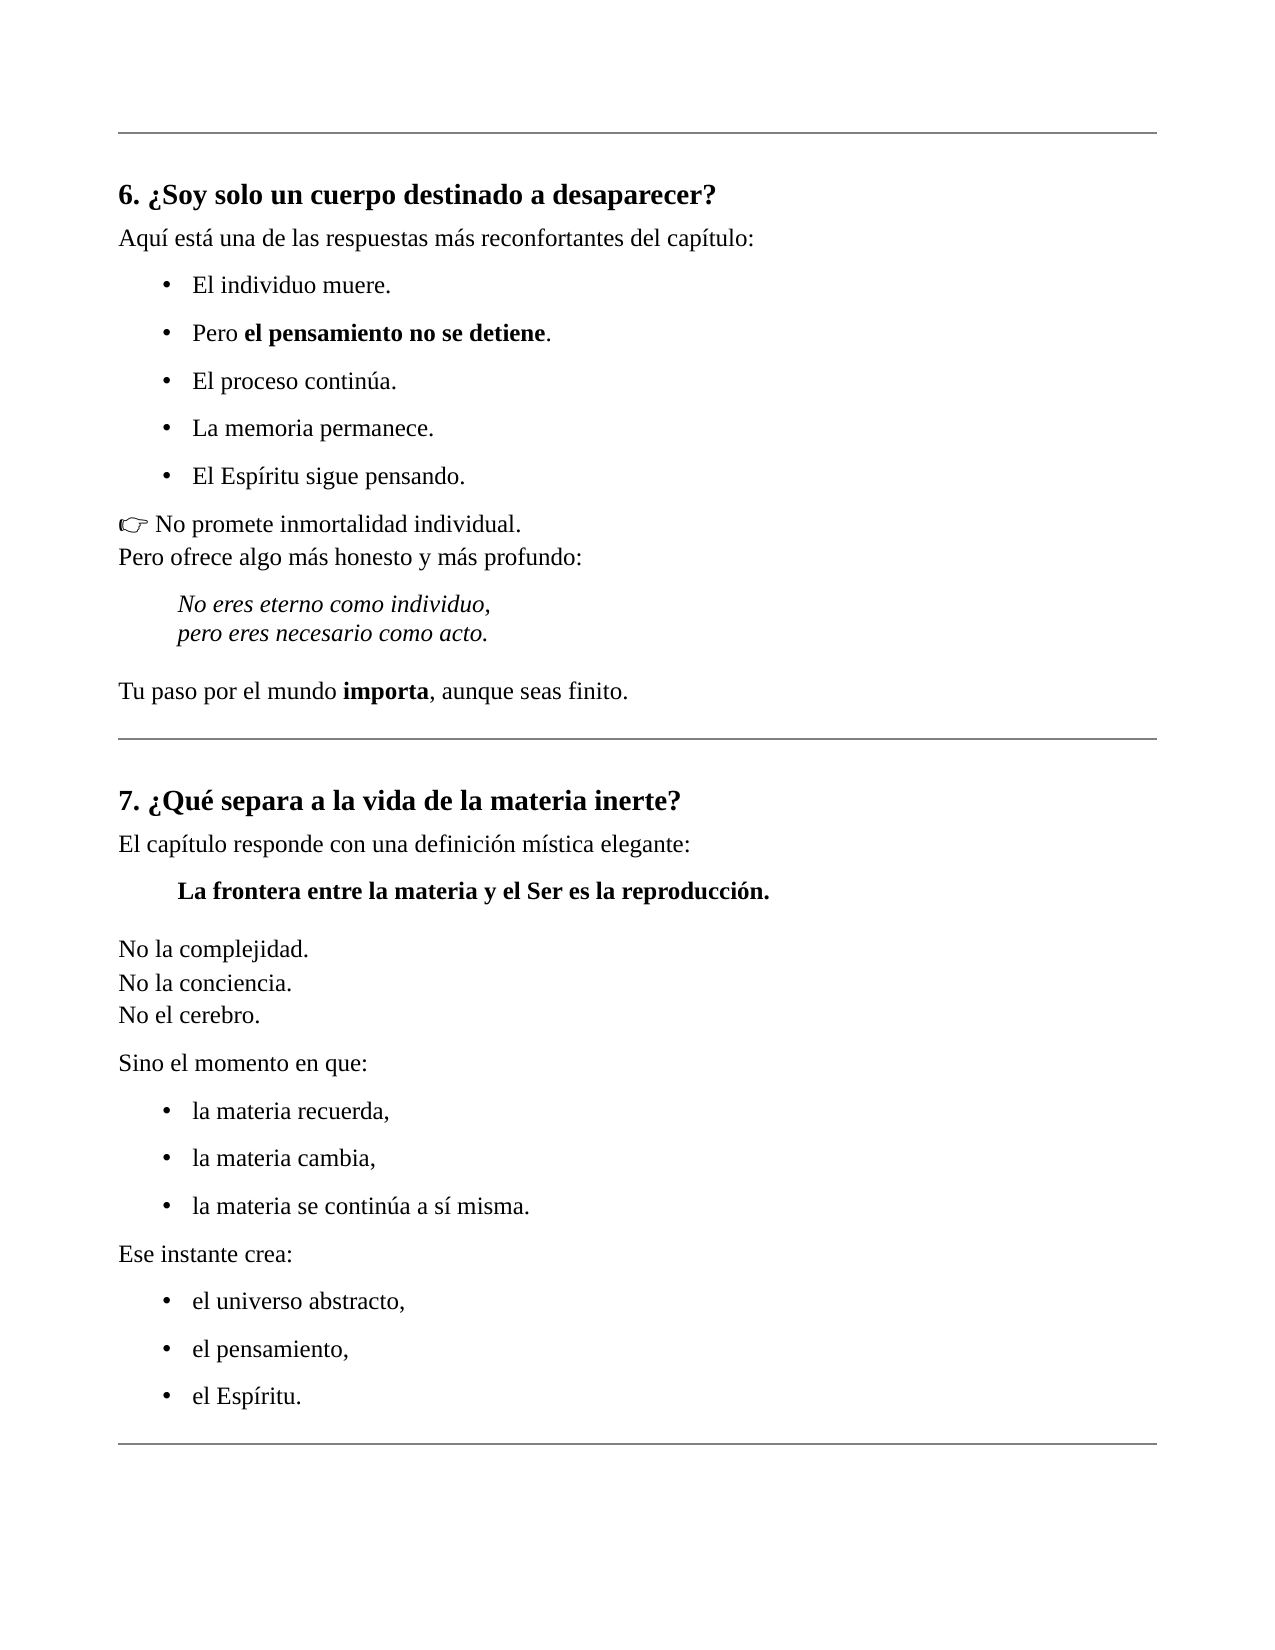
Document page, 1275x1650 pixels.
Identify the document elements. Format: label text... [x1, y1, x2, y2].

subtitle 7. ¿Qué separa a la vida de la materia inerte? [118, 783, 1157, 816]
text El capítulo responde con una definición mística elegante: [118, 829, 1157, 857]
list El individuo muere. [162, 271, 1157, 299]
text Ese instante crea: [118, 1239, 1157, 1267]
text Tu paso por el mundo importa, aunque seas finito. [118, 676, 1157, 705]
list el Espíritu. [162, 1381, 1157, 1410]
list el pensamiento, [162, 1334, 1157, 1363]
text No la complejidad. No la conciencia. No el cerebro. [118, 934, 1157, 1029]
list la materia cambia, [162, 1143, 1157, 1172]
list La memoria permanece. [162, 413, 1157, 442]
list la materia se continúa a sí misma. [162, 1191, 1157, 1220]
list la materia recuerda, [162, 1096, 1157, 1124]
list El Espíritu sigue pensando. [162, 461, 1157, 490]
text La frontera entre la materia y el Ser es la reproducción. [177, 876, 1098, 905]
subtitle 6. ¿Soy solo un cuerpo destinado a desaparecer? [118, 177, 1157, 211]
text 👉 No promete inmortalidad individual. Pero ofrece algo más honesto y más profundo: [118, 509, 1157, 570]
text No eres eterno como individuo, pero eres necesario como acto. [177, 589, 1098, 647]
text Sino el momento en que: [118, 1048, 1157, 1077]
list El proceso continúa. [162, 366, 1157, 394]
list Pero el pensamiento no se detiene. [162, 318, 1157, 347]
text Aquí está una de las respuestas más reconfortantes del capítulo: [118, 223, 1157, 252]
list el universo abstracto, [162, 1286, 1157, 1315]
